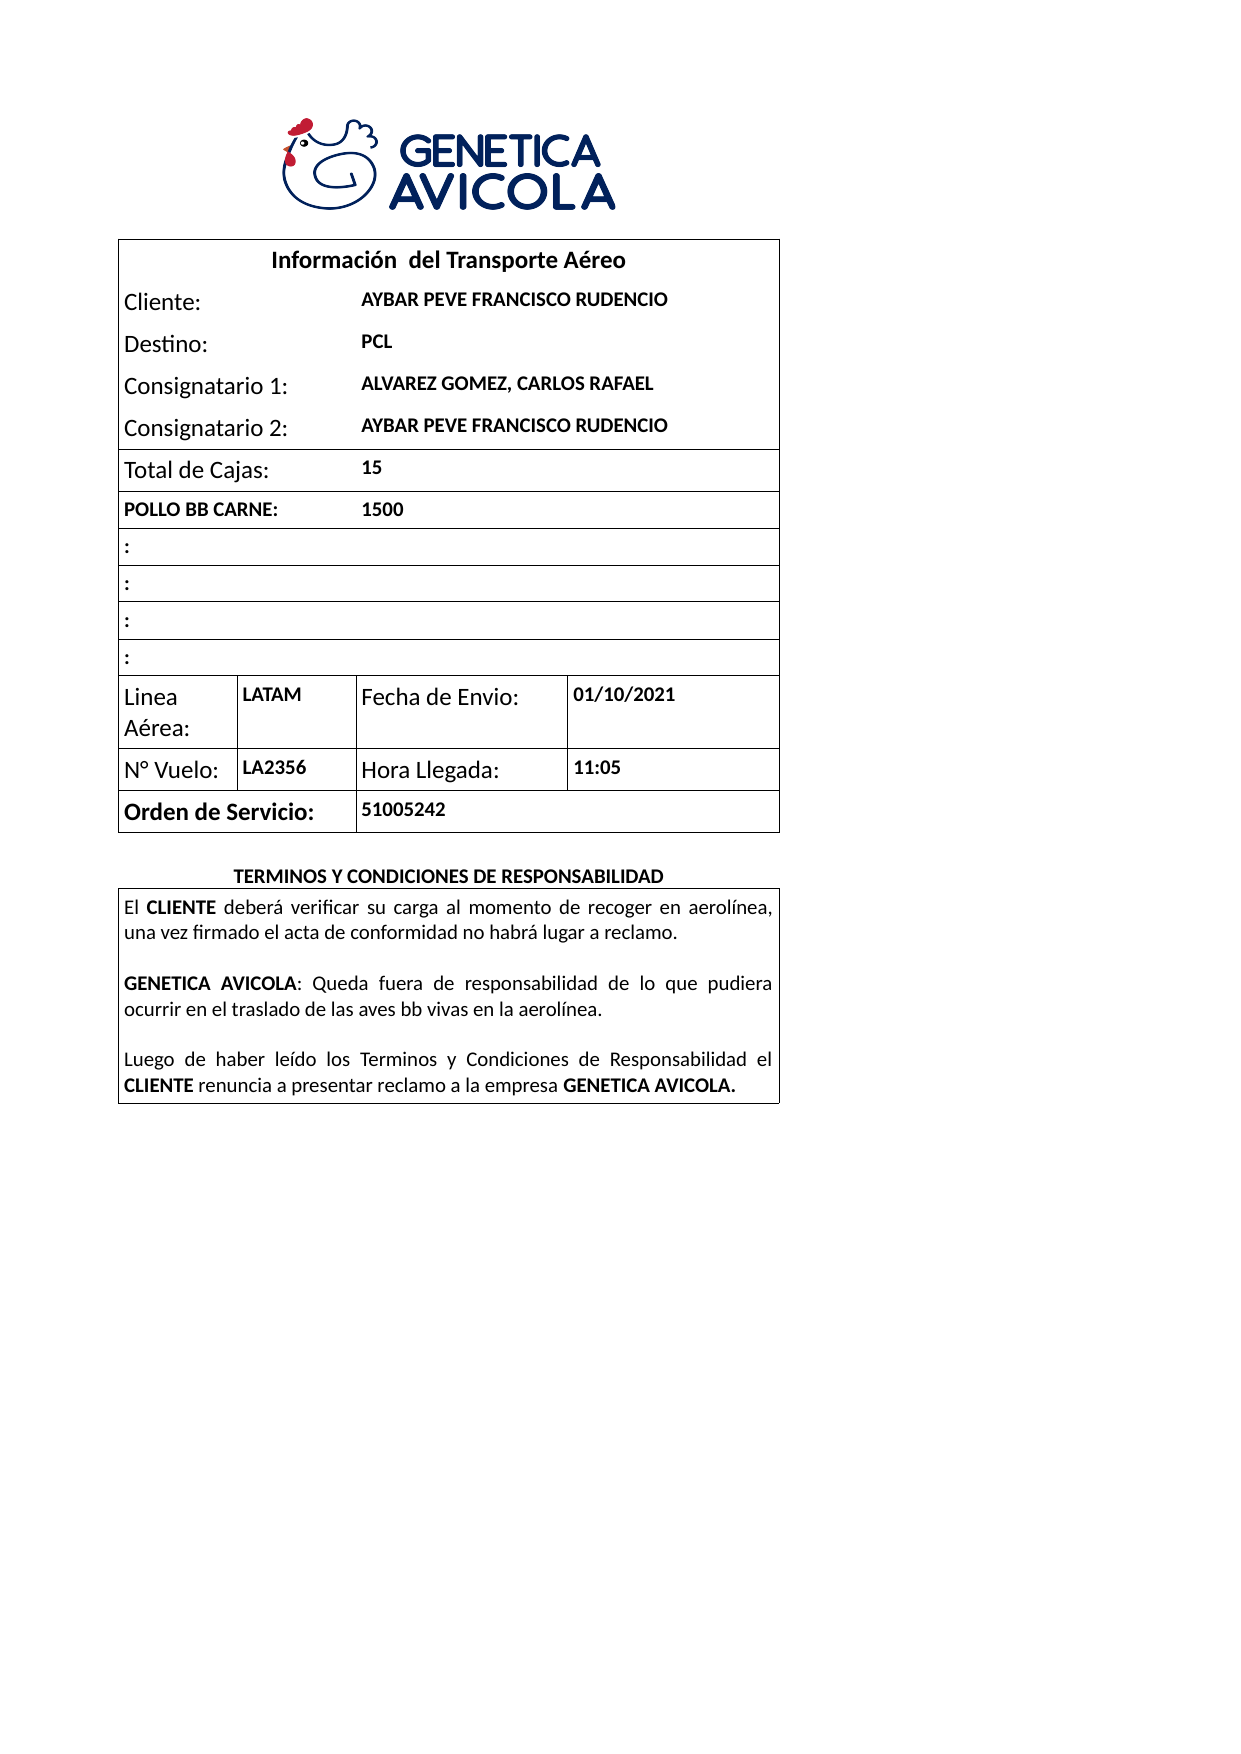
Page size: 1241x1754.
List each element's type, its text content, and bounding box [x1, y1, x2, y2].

table_cell : [119, 566, 356, 601]
table_cell PCL [356, 323, 779, 364]
table_cell Fecha de Envio: [357, 676, 567, 748]
table_cell Total de Cajas: [119, 450, 356, 491]
table_cell TERMINOS Y CONDICIONES DE RESPONSABILIDAD [118, 833, 779, 888]
table_header Información del Transporte Aéreo [119, 240, 779, 281]
table_cell Orden de Servicio: [119, 791, 356, 832]
table_cell Consignatario 2: [119, 406, 356, 448]
table_cell El CLIENTE deberá verificar su carga al momento de recoger en aerolínea, una vez firmado el acta de conformidad no habrá lugar a reclamo. GENETICA AVICOLA: Queda fuera de responsabilidad de lo que pudiera ocurrir en el traslado de las aves bb vivas en la aerolínea. Luego de haber leído los Terminos y Condiciones de Responsabilidad el CLIENTE renuncia a presentar reclamo a la empresa GENETICA AVICOLA. [119, 889, 779, 1103]
table_cell POLLO BB CARNE: [119, 492, 356, 527]
table_cell : [119, 602, 356, 638]
table_cell Hora Llegada: [357, 749, 567, 790]
table_cell ALVAREZ GOMEZ, CARLOS RAFAEL [356, 365, 779, 406]
table_cell [356, 529, 779, 564]
table_cell [356, 640, 779, 675]
table_cell [356, 566, 779, 601]
table_cell 15 [356, 450, 779, 491]
table_cell Destino: [119, 323, 356, 364]
table_cell LATAM [238, 676, 356, 748]
table_cell AYBAR PEVE FRANCISCO RUDENCIO [356, 406, 779, 448]
table_cell 51005242 [357, 791, 779, 832]
picture [282, 118, 616, 210]
table_cell AYBAR PEVE FRANCISCO RUDENCIO [356, 281, 779, 322]
table_cell LA2356 [238, 749, 356, 790]
table_cell : [119, 640, 356, 675]
table_cell N° Vuelo: [119, 749, 237, 790]
table_cell 01/10/2021 [568, 676, 779, 748]
table_cell Cliente: [119, 281, 356, 322]
table_cell : [119, 529, 356, 564]
table_cell 11:05 [568, 749, 779, 790]
table_cell Linea Aérea: [119, 676, 237, 748]
table_cell 1500 [356, 492, 779, 527]
table_cell Consignatario 1: [119, 365, 356, 406]
table_cell [356, 602, 779, 638]
